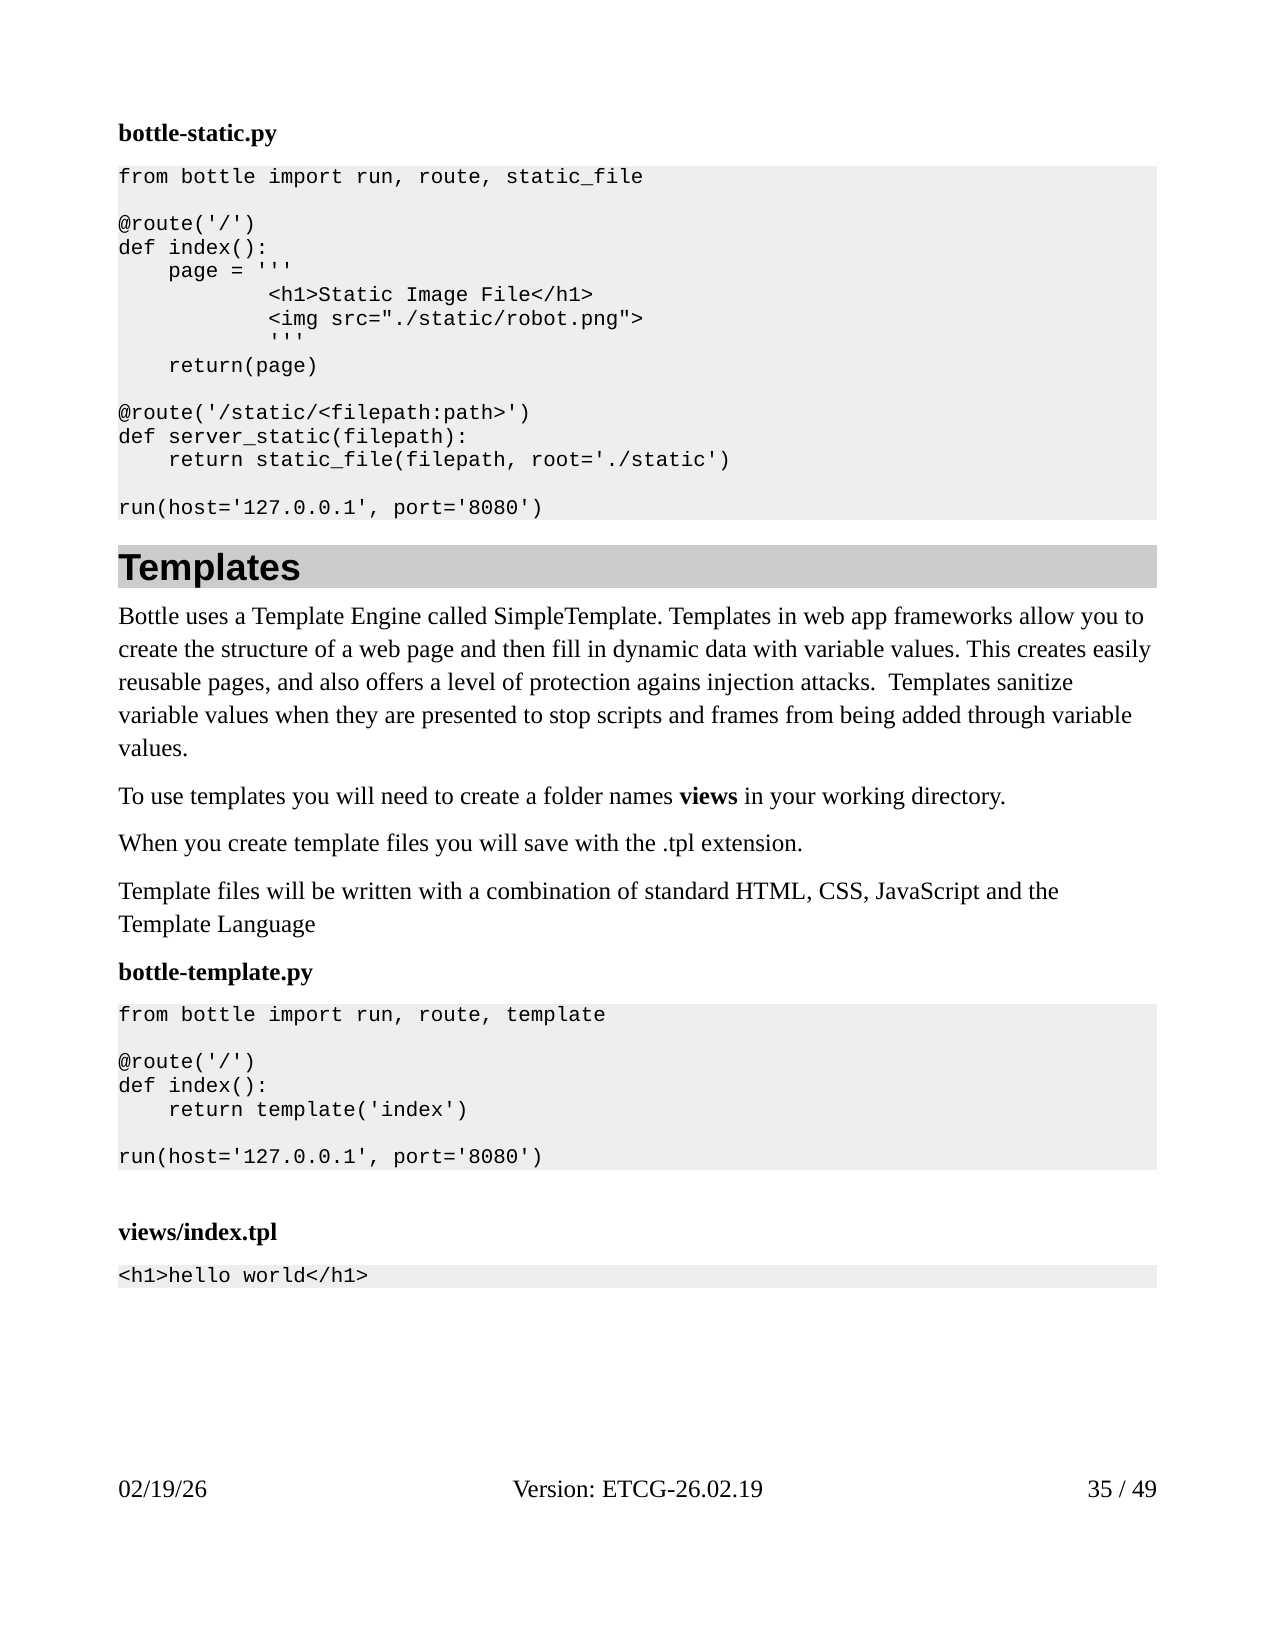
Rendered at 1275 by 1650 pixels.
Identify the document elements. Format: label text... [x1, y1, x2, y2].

text bottle-static.py [118, 118, 1157, 147]
text bottle-template.py [118, 957, 1157, 985]
text <h1>Static Image File</h1> [118, 284, 1157, 308]
text @route('/') [118, 1051, 1157, 1075]
text def index(): [118, 1075, 1157, 1099]
text run(host='127.0.0.1', port='8080') [118, 1146, 1157, 1170]
text run(host='127.0.0.1', port='8080') [118, 497, 1157, 520]
text <h1>hello world</h1> [118, 1265, 1157, 1288]
text Template files will be written with a combination of standard HTML, CSS, JavaScript and the Template Language [118, 876, 1157, 938]
text from bottle import run, route, static_file [118, 166, 1157, 189]
text return template('index') [118, 1099, 1157, 1122]
text To use templates you will need to create a folder names views in your working directory. [118, 781, 1157, 809]
text def server_static(filepath): [118, 426, 1157, 449]
text from bottle import run, route, template [118, 1004, 1157, 1028]
text Bottle uses a Template Engine called SimpleTemplate. Templates in web app frameworks allow you to create the structure of a web page and then fill in dynamic data with variable values. This creates easily reusable pages, and also offers a level of protection agains injection attacks. Templates sanitize variable values when they are presented to stop scripts and frames from being added through variable values. [118, 601, 1157, 762]
text @route('/') [118, 213, 1157, 237]
text page = ''' [118, 260, 1157, 284]
text ''' [118, 331, 1157, 355]
subtitle Templates [118, 545, 1157, 588]
text When you create template files you will save with the .tpl extension. [118, 828, 1157, 857]
text return static_file(filepath, root='./static') [118, 449, 1157, 473]
text def index(): [118, 237, 1157, 260]
text return(page) [118, 355, 1157, 378]
text views/index.tpl [118, 1217, 1157, 1246]
text <img src="./static/robot.png"> [118, 308, 1157, 331]
text @route('/static/<filepath:path>') [118, 402, 1157, 426]
